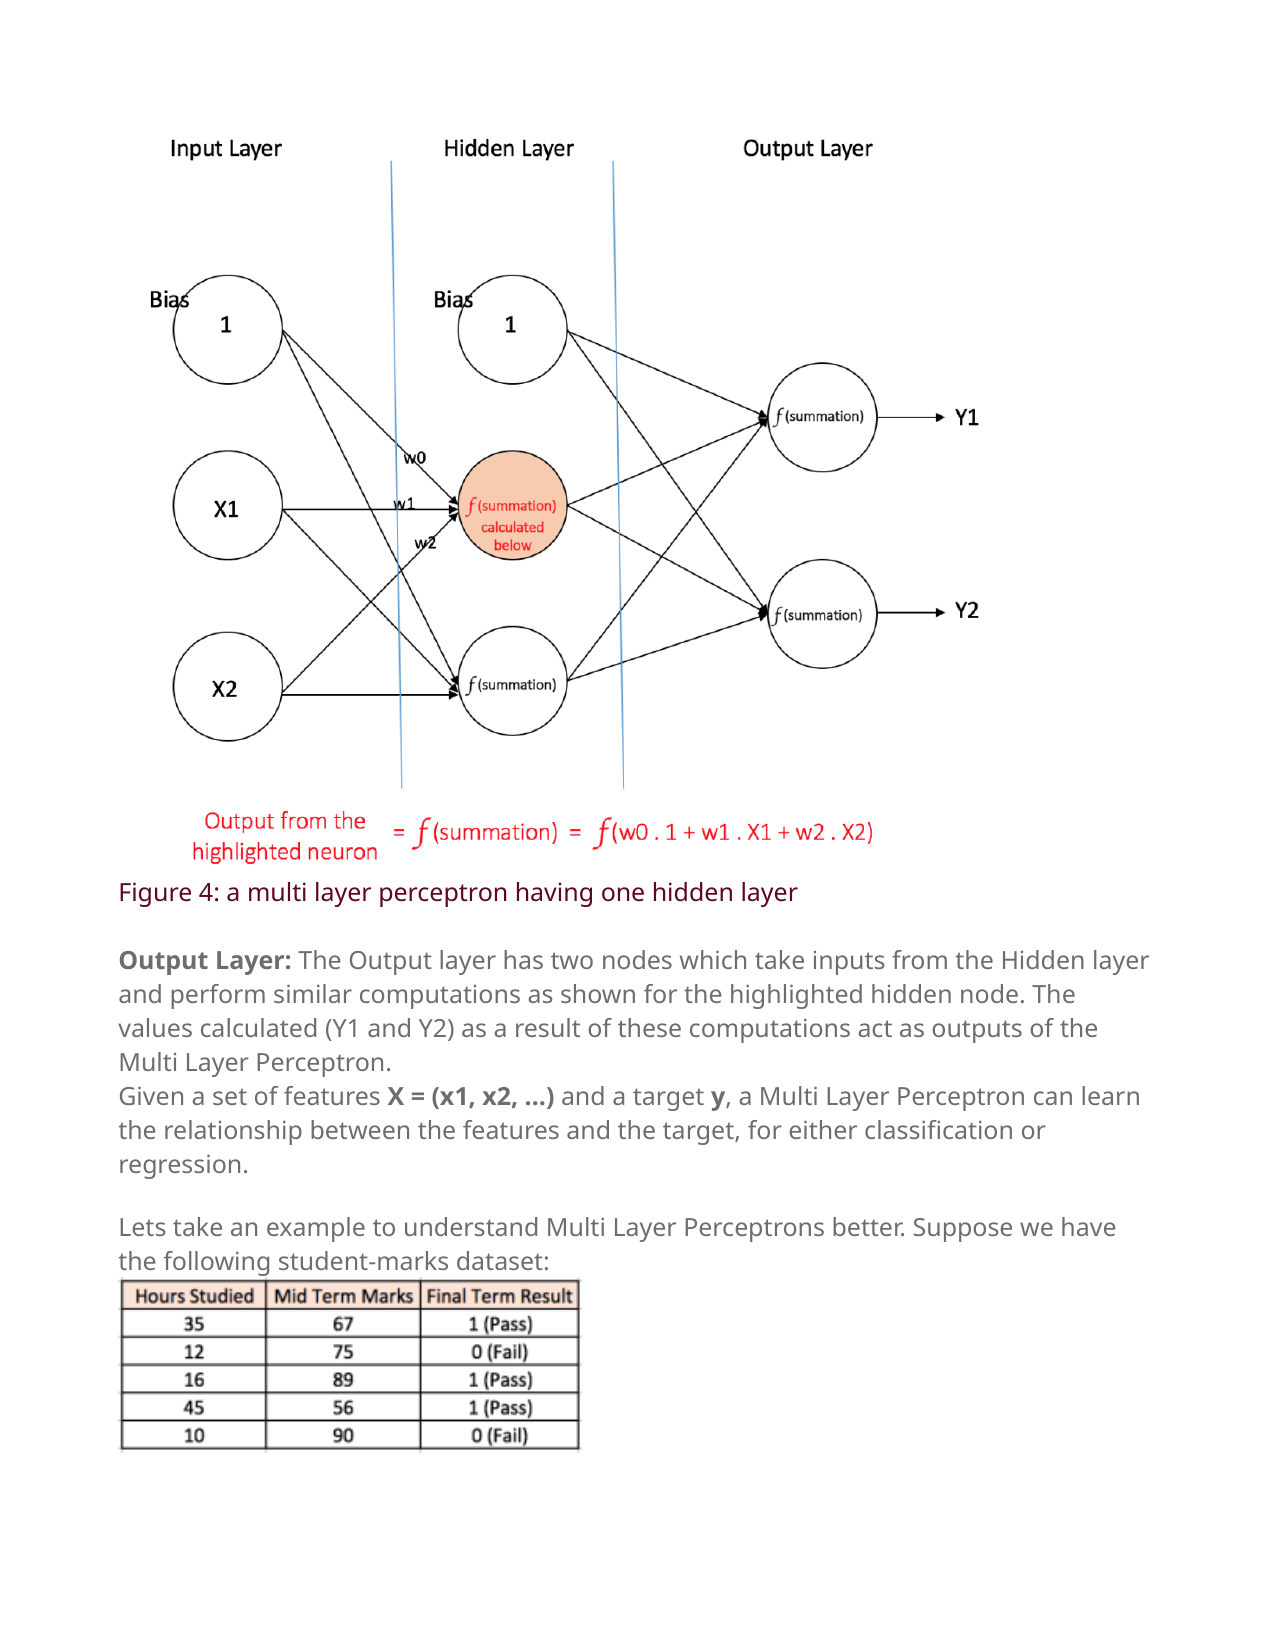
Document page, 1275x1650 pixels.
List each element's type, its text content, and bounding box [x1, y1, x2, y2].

text Given a set of features X = (x1, x2, …) and a target y, a Multi Layer Perceptron can learn the relationship between the features and the target, for either classification or regression. [118, 1079, 1157, 1181]
picture [118, 118, 1000, 875]
text Lets take an example to understand Multi Layer Perceptrons better. Suppose we have the following student-marks dataset: [118, 1210, 1157, 1278]
picture [118, 1277, 583, 1453]
text Output Layer: The Output layer has two nodes which take inputs from the Hidden layer and perform similar computations as shown for the highlighted hidden node. The values calculated (Y1 and Y2) as a result of these computations act as outputs of the Multi Layer Perceptron. [118, 942, 1157, 1079]
subtitle Figure 4: a multi layer perceptron having one hidden layer [118, 874, 1157, 908]
